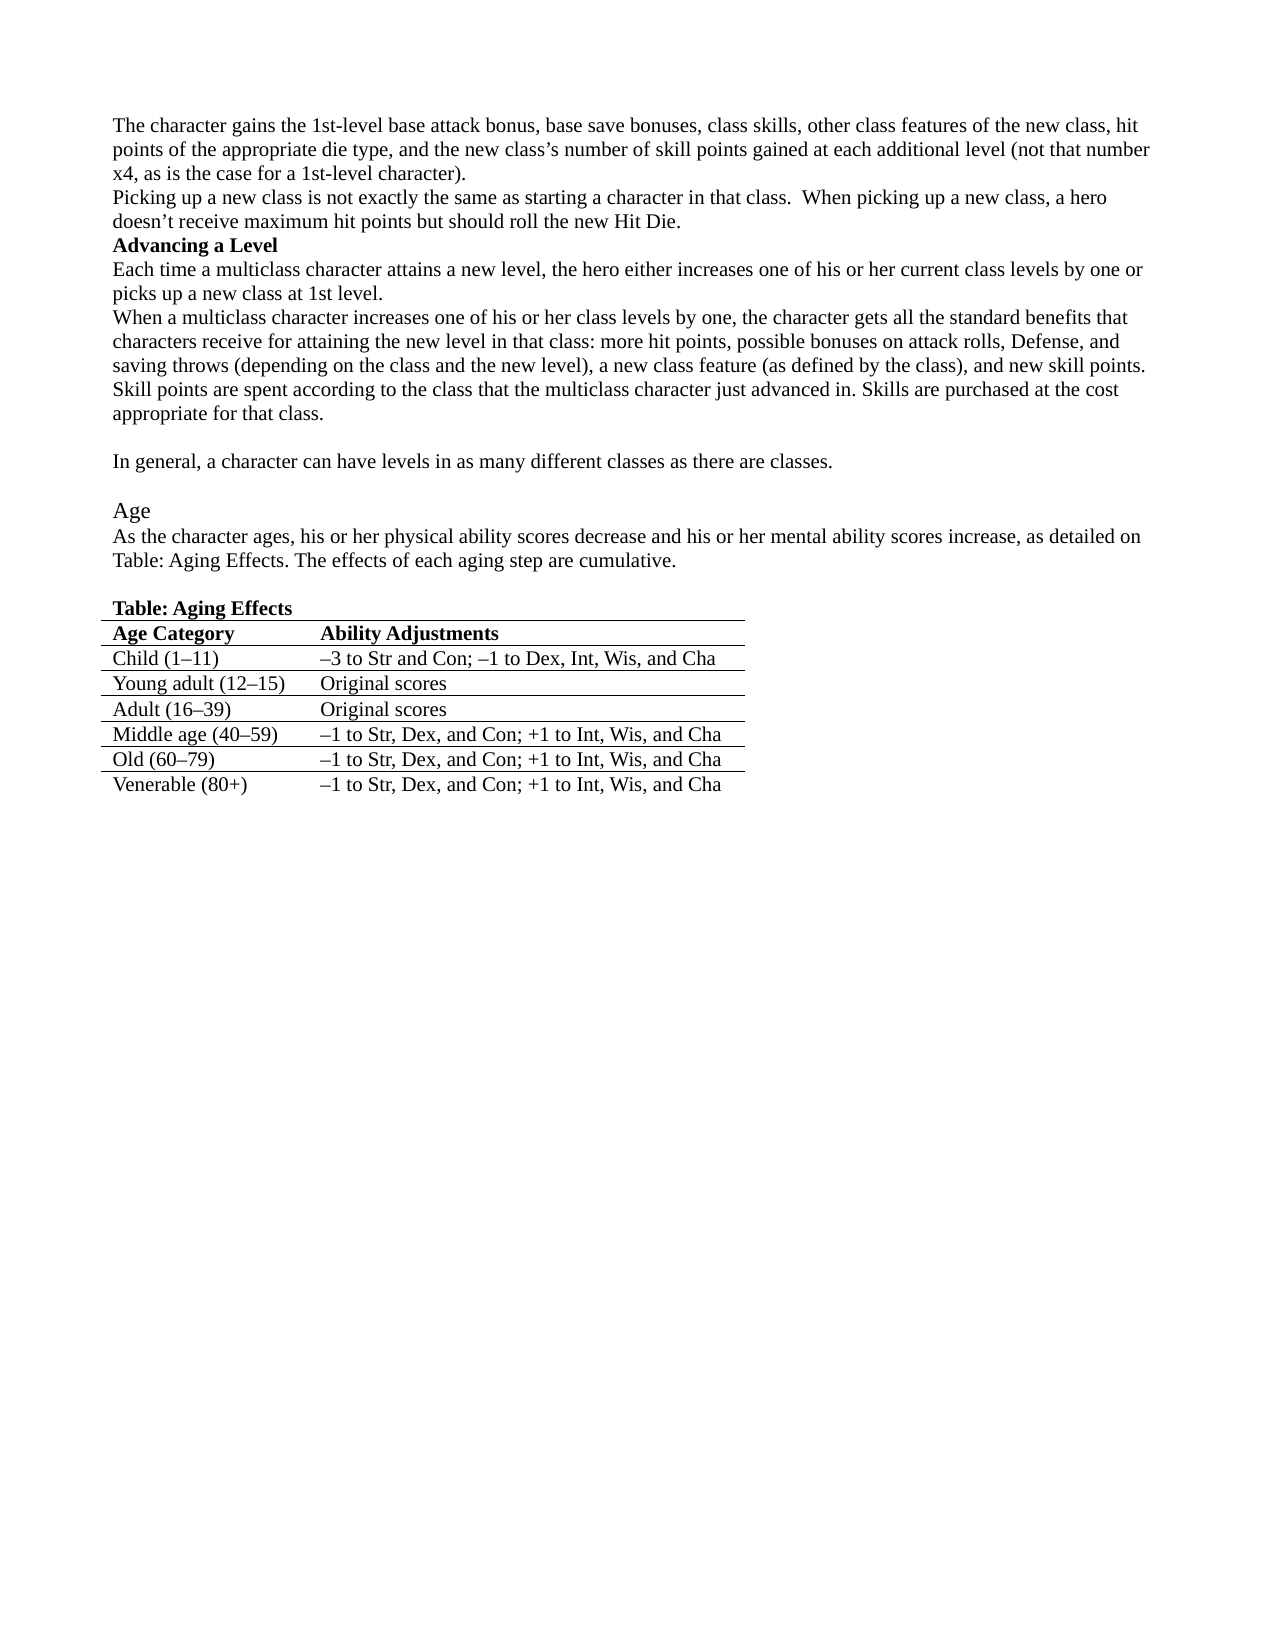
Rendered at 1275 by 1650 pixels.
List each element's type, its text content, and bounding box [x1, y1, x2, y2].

text When a multiclass character increases one of his or her class levels by one, the character gets all the standard benefits that characters receive for attaining the new level in that class: more hit points, possible bonuses on attack rolls, Defense, and saving throws (depending on the class and the new level), a new class feature (as defined by the class), and new skill points. [112, 305, 1162, 377]
table_cell –1 to Str, Dex, and Con; +1 to Int, Wis, and Cha [309, 772, 745, 796]
table_cell Child (1–11) [101, 646, 309, 670]
table_cell Old (60–79) [101, 747, 309, 771]
table_cell –3 to Str and Con; –1 to Dex, Int, Wis, and Cha [309, 646, 745, 670]
table_cell Ability Adjustments [309, 621, 745, 645]
table_cell Original scores [309, 696, 745, 721]
text The character gains the 1st-level base attack bonus, base save bonuses, class skills, other class features of the new class, hit points of the appropriate die type, and the new class’s number of skill points gained at each additional level (not that number x4, as is the case for a 1st-level character). [112, 112, 1162, 185]
text Skill points are spent according to the class that the multiclass character just advanced in. Skills are purchased at the cost appropriate for that class. [112, 377, 1162, 425]
table_cell –1 to Str, Dex, and Con; +1 to Int, Wis, and Cha [309, 747, 745, 771]
title Age [112, 497, 1162, 524]
text In general, a character can have levels in as many different classes as there are classes. [112, 449, 1162, 473]
table_cell Adult (16–39) [101, 696, 309, 721]
table_cell Venerable (80+) [101, 772, 309, 796]
text Picking up a new class is not exactly the same as starting a character in that class. When picking up a new class, a hero doesn’t receive maximum hit points but should roll the new Hit Die. [112, 185, 1162, 233]
subtitle Advancing a Level [112, 233, 1162, 257]
text Each time a multiclass character attains a new level, the hero either increases one of his or her current class levels by one or picks up a new class at 1st level. [112, 257, 1162, 305]
table_cell –1 to Str, Dex, and Con; +1 to Int, Wis, and Cha [309, 722, 745, 746]
table_cell Original scores [309, 671, 745, 695]
table_cell Young adult (12–15) [101, 671, 309, 695]
table_header Table: Aging Effects [101, 596, 745, 620]
table_cell Age Category [101, 621, 309, 645]
table_cell Middle age (40–59) [101, 722, 309, 746]
text As the character ages, his or her physical ability scores decrease and his or her mental ability scores increase, as detailed on Table: Aging Effects. The effects of each aging step are cumulative. [112, 524, 1162, 572]
